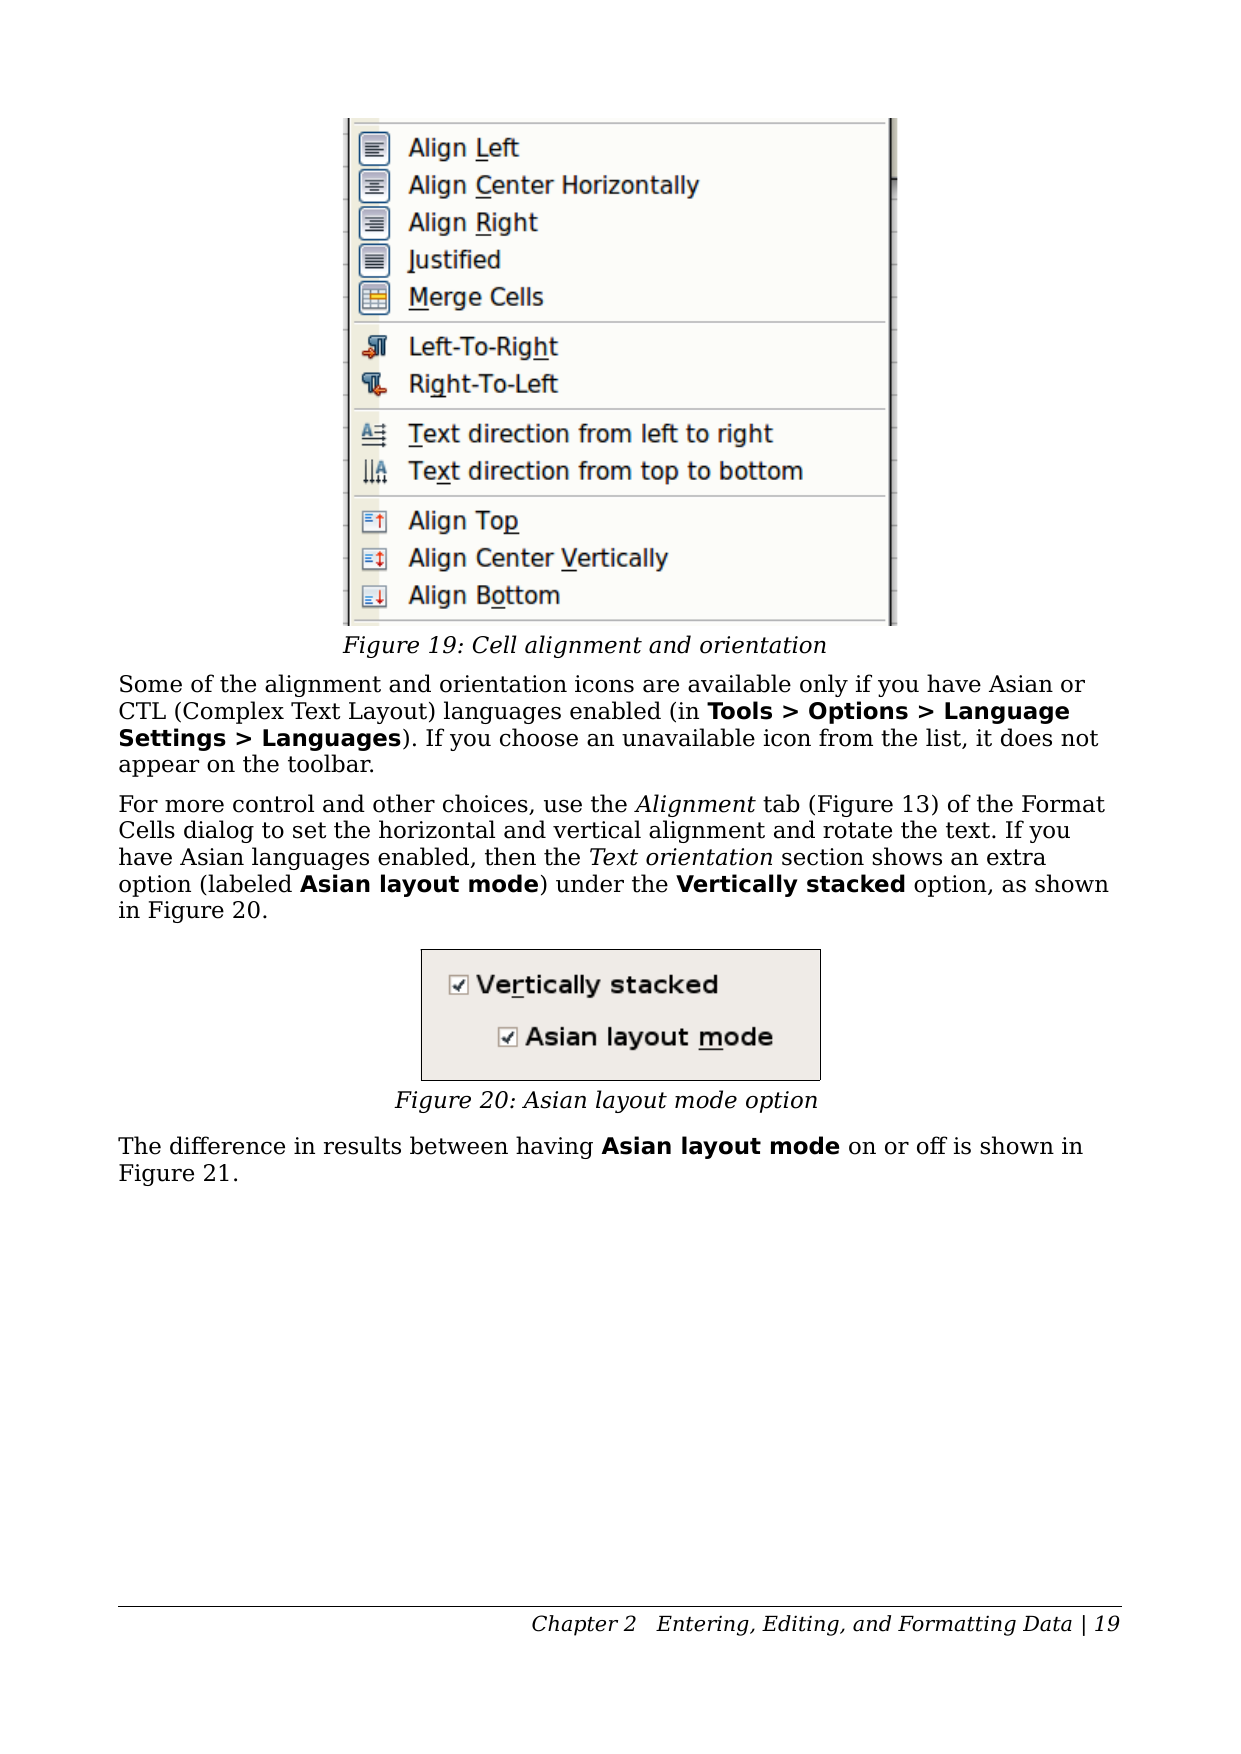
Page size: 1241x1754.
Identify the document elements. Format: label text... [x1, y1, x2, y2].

text Figure 20: Asian layout mode option [395, 1087, 845, 1113]
picture [422, 950, 820, 1080]
text Some of the alignment and orientation icons are available only if you have Asian or CTL (Complex Text Layout) languages enabled (in Tools > Options > Language Settings > Languages). If you choose an unavailable icon from the list, it does not appear on the toolbar. [118, 672, 1122, 778]
text The difference in results between having Asian layout mode on or off is shown in Figure 21. [118, 1133, 1122, 1187]
text Figure 19: Cell alignment and orientation [343, 632, 897, 659]
picture [342, 118, 898, 626]
text For more control and other choices, use the Alignment tab (Figure 13) of the Format Cells dialog to set the horizontal and vertical alignment and rotate the text. If you have Asian languages enabled, then the Text orientation section shows an extra option (labeled Asian layout mode) under the Vertically stacked option, as shown in Figure 20. [118, 791, 1122, 924]
